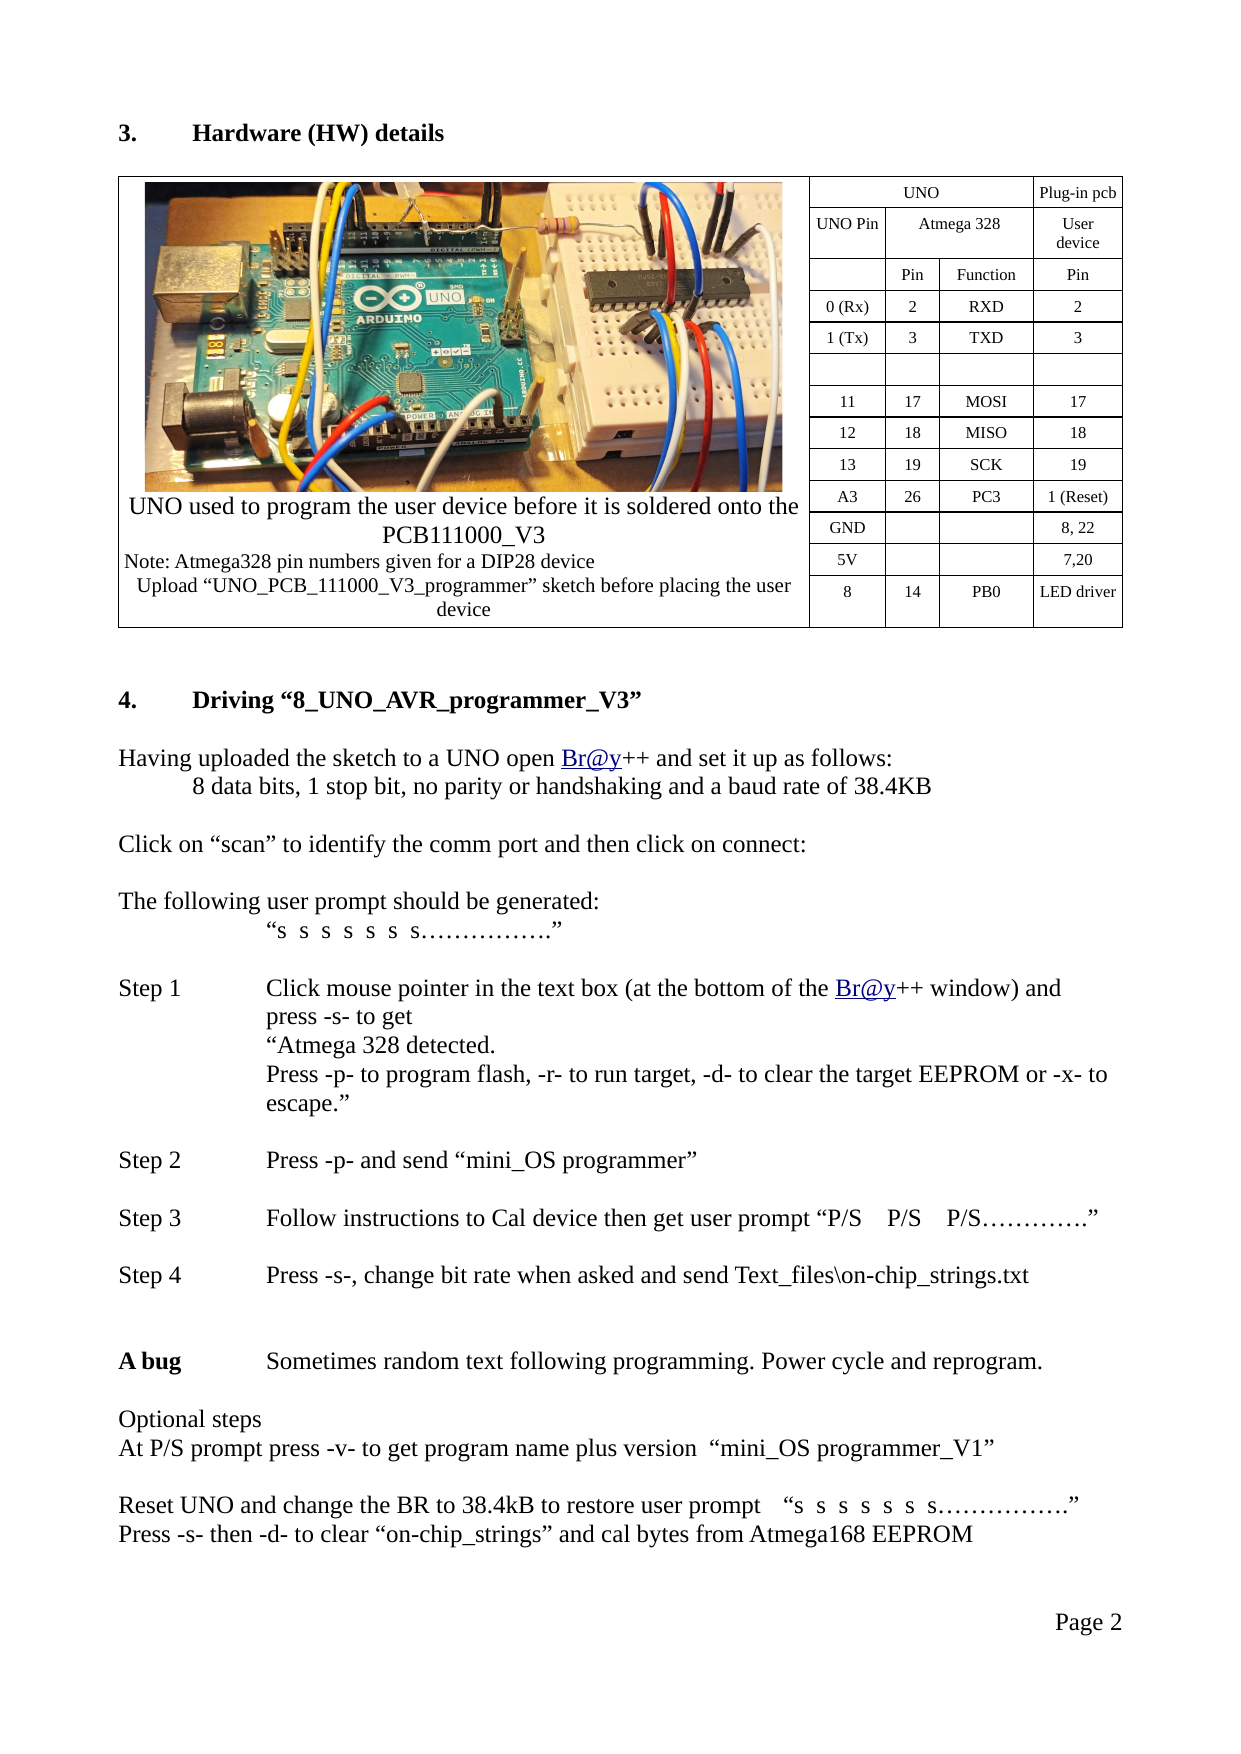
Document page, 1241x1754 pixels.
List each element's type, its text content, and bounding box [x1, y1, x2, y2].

table_cell LED driver [1034, 576, 1122, 627]
table_cell [886, 354, 939, 385]
table_header UNO [810, 177, 1033, 207]
text The following user prompt should be generated: [118, 886, 1122, 915]
table_cell RXD [940, 291, 1033, 321]
table_cell 17 [1034, 386, 1122, 416]
table_cell 26 [886, 481, 939, 511]
table_cell 18 [886, 418, 939, 448]
table_cell [1034, 354, 1122, 385]
text At P/S prompt press -v- to get program name plus version “mini_OS programmer_V1” [118, 1433, 1122, 1461]
text 3. Hardware (HW) details [118, 118, 1122, 147]
table_cell 3 [1034, 323, 1122, 353]
table_cell Function [940, 259, 1033, 290]
table_cell 1 (Tx) [810, 323, 885, 353]
table_cell 8, 22 [1034, 513, 1122, 543]
table_cell [810, 354, 885, 385]
text Step 4 Press -s-, change bit rate when asked and send Text_files\on-chip_strings.txt [118, 1260, 1122, 1289]
text A bug Sometimes random text following programming. Power cycle and reprogram. [118, 1346, 1122, 1375]
text “Atmega 328 detected. [118, 1030, 1122, 1059]
table_cell 14 [886, 576, 939, 627]
table_cell [886, 513, 939, 543]
table_cell TXD [940, 323, 1033, 353]
text Press -p- to program flash, -r- to run target, -d- to clear the target EEPROM or -x- to escape.” [118, 1059, 1122, 1116]
table_cell 5V [810, 544, 885, 575]
table_cell Pin [886, 259, 939, 290]
table_cell Atmega 328 [886, 208, 1033, 258]
table_cell [810, 259, 885, 290]
text Click on “scan” to identify the comm port and then click on connect: [118, 829, 1122, 858]
text Step 3 Follow instructions to Cal device then get user prompt “P/S P/S P/S………….” [118, 1203, 1122, 1231]
table_cell 3 [886, 323, 939, 353]
table_cell [940, 544, 1033, 575]
table_cell SCK [940, 449, 1033, 480]
table_cell 19 [886, 449, 939, 480]
table_header UNO used to program the user device before it is soldered onto the PCB111000_V3 Note: Atmega328 pin numbers given for a DIP28 device Upload “UNO_PCB_111000_V3_programmer” sketch before placing the user device [119, 177, 809, 627]
table_cell User device [1034, 208, 1122, 258]
table_cell 0 (Rx) [810, 291, 885, 321]
table_cell PB0 [940, 576, 1033, 627]
table_cell 11 [810, 386, 885, 416]
table_cell 1 (Reset) [1034, 481, 1122, 511]
table_cell A3 [810, 481, 885, 511]
text 8 data bits, 1 stop bit, no parity or handshaking and a baud rate of 38.4KB [118, 771, 1122, 800]
table_cell PC3 [940, 481, 1033, 511]
table_cell 19 [1034, 449, 1122, 480]
text Optional steps [118, 1404, 1122, 1433]
table_cell MISO [940, 418, 1033, 448]
text 4. Driving “8_UNO_AVR_programmer_V3” [118, 685, 1122, 714]
text Having uploaded the sketch to a UNO open Br@y++ and set it up as follows: [118, 743, 1122, 771]
text press -s- to get [118, 1001, 1122, 1030]
table_cell 2 [1034, 291, 1122, 321]
table_cell 18 [1034, 418, 1122, 448]
table_cell [886, 544, 939, 575]
picture [144, 182, 783, 492]
table_cell 13 [810, 449, 885, 480]
table_cell 7,20 [1034, 544, 1122, 575]
table_cell Pin [1034, 259, 1122, 290]
text Step 1 Click mouse pointer in the text box (at the bottom of the Br@y++ window) and [118, 973, 1122, 1001]
table_cell MOSI [940, 386, 1033, 416]
table_cell 17 [886, 386, 939, 416]
text “s s s s s s s…………….” [118, 915, 1122, 944]
table_header Plug-in pcb [1034, 177, 1122, 207]
text Reset UNO and change the BR to 38.4kB to restore user prompt “s s s s s s s…………….” [118, 1490, 1122, 1519]
table_cell 12 [810, 418, 885, 448]
text Step 2 Press -p- and send “mini_OS programmer” [118, 1145, 1122, 1174]
table_cell UNO Pin [810, 208, 885, 258]
table_cell [940, 513, 1033, 543]
table_cell [940, 354, 1033, 385]
table_cell GND [810, 513, 885, 543]
text Press -s- then -d- to clear “on-chip_strings” and cal bytes from Atmega168 EEPROM [118, 1519, 1122, 1548]
table_cell 8 [810, 576, 885, 627]
table_cell 2 [886, 291, 939, 321]
